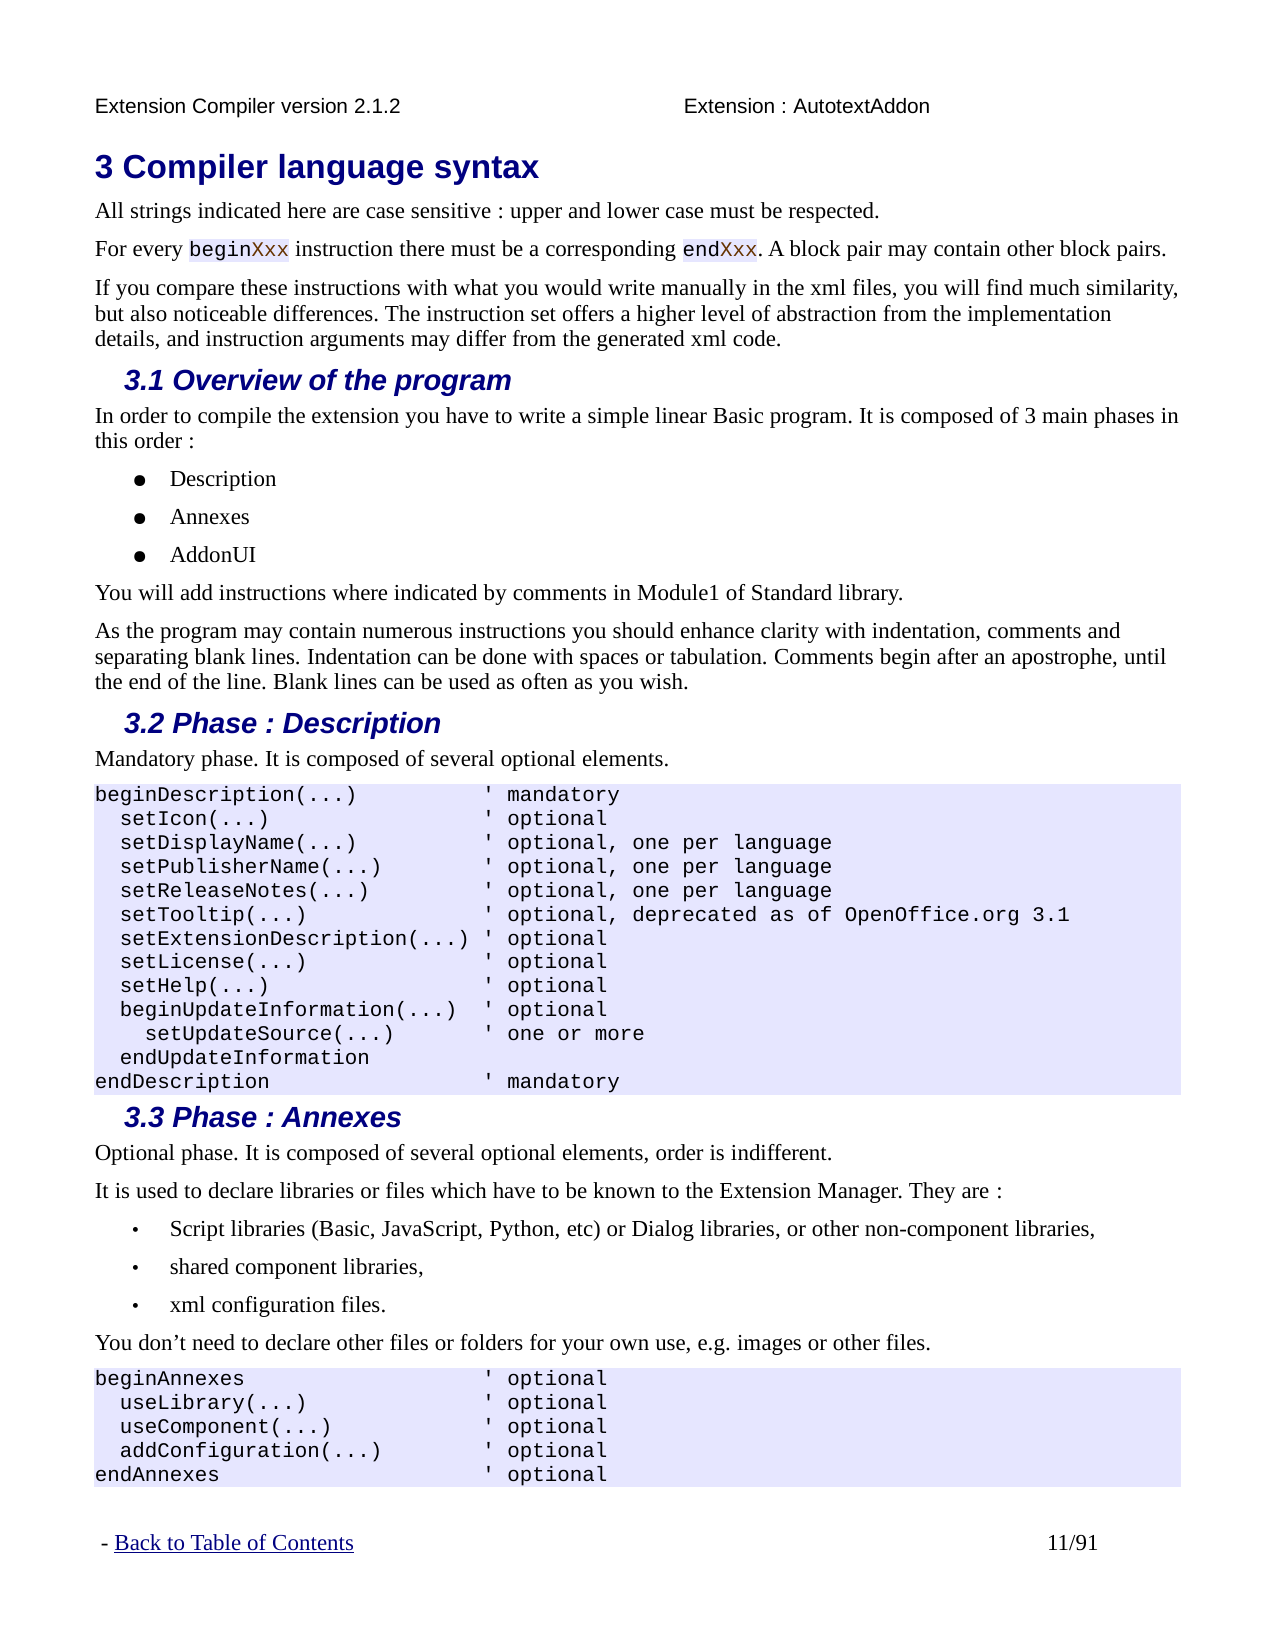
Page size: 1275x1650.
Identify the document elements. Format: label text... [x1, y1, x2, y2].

text For every beginXxx instruction there must be a corresponding endXxx. A block pair may contain other block pairs. [94, 236, 1181, 262]
text beginDescription(...) ' mandatory [94, 784, 1181, 808]
text setPublisherName(...) ' optional, one per language [94, 856, 1181, 879]
text As the program may contain numerous instructions you should enhance clarity with indentation, comments and separating blank lines. Indentation can be done with spaces or tabulation. Comments begin after an apostrophe, until the end of the line. Blank lines can be used as often as you wish. [94, 618, 1181, 695]
text setExtensionDescription(...) ' optional [94, 927, 1181, 951]
subtitle Overview of the program [124, 364, 1181, 397]
text addConfiguration(...) ' optional [94, 1439, 1181, 1463]
subtitle Phase : Annexes [124, 1101, 1181, 1133]
text All strings indicated here are case sensitive : upper and lower case must be respected. [94, 197, 1181, 223]
text setHelp(...) ' optional [94, 975, 1181, 999]
text useComponent(...) ' optional [94, 1416, 1181, 1439]
text It is used to declare libraries or files which have to be known to the Extension Manager. They are : [94, 1177, 1181, 1203]
list Annexes [132, 504, 1181, 529]
subtitle Compiler language syntax [94, 147, 1181, 185]
text endAnnexes ' optional [94, 1463, 1181, 1487]
list shared component libraries, [132, 1253, 1181, 1279]
text You will add instructions where indicated by comments in Module1 of Standard library. [94, 580, 1181, 606]
list Script libraries (Basic, JavaScript, Python, etc) or Dialog libraries, or other non-component libraries, [132, 1216, 1181, 1241]
text Optional phase. It is composed of several optional elements, order is indifferent. [94, 1139, 1181, 1165]
text beginAnnexes ' optional [94, 1368, 1181, 1392]
subtitle Phase : Description [124, 707, 1181, 740]
text setDisplayName(...) ' optional, one per language [94, 832, 1181, 856]
text Mandatory phase. It is composed of several optional elements. [94, 746, 1181, 771]
text setReleaseNotes(...) ' optional, one per language [94, 879, 1181, 903]
text endUpdateInformation [94, 1047, 1181, 1071]
text If you compare these instructions with what you would write manually in the xml files, you will find much similarity, but also noticeable differences. The instruction set offers a higher level of abstraction from the implementation details, and instruction arguments may differ from the generated xml code. [94, 275, 1181, 352]
text setIcon(...) ' optional [94, 808, 1181, 832]
text useLibrary(...) ' optional [94, 1392, 1181, 1416]
text setLicense(...) ' optional [94, 951, 1181, 975]
text beginUpdateInformation(...) ' optional [94, 999, 1181, 1023]
list xml configuration files. [132, 1292, 1181, 1317]
list Description [132, 466, 1181, 492]
list AddonUI [132, 542, 1181, 568]
text setUpdateSource(...) ' one or more [94, 1023, 1181, 1047]
text setTooltip(...) ' optional, deprecated as of OpenOffice.org 3.1 [94, 903, 1181, 927]
text In order to compile the extension you have to write a simple linear Basic program. It is composed of 3 main phases in this order : [94, 402, 1181, 453]
text You don’t need to declare other files or folders for your own use, e.g. images or other files. [94, 1329, 1181, 1355]
text endDescription ' mandatory [94, 1071, 1181, 1095]
